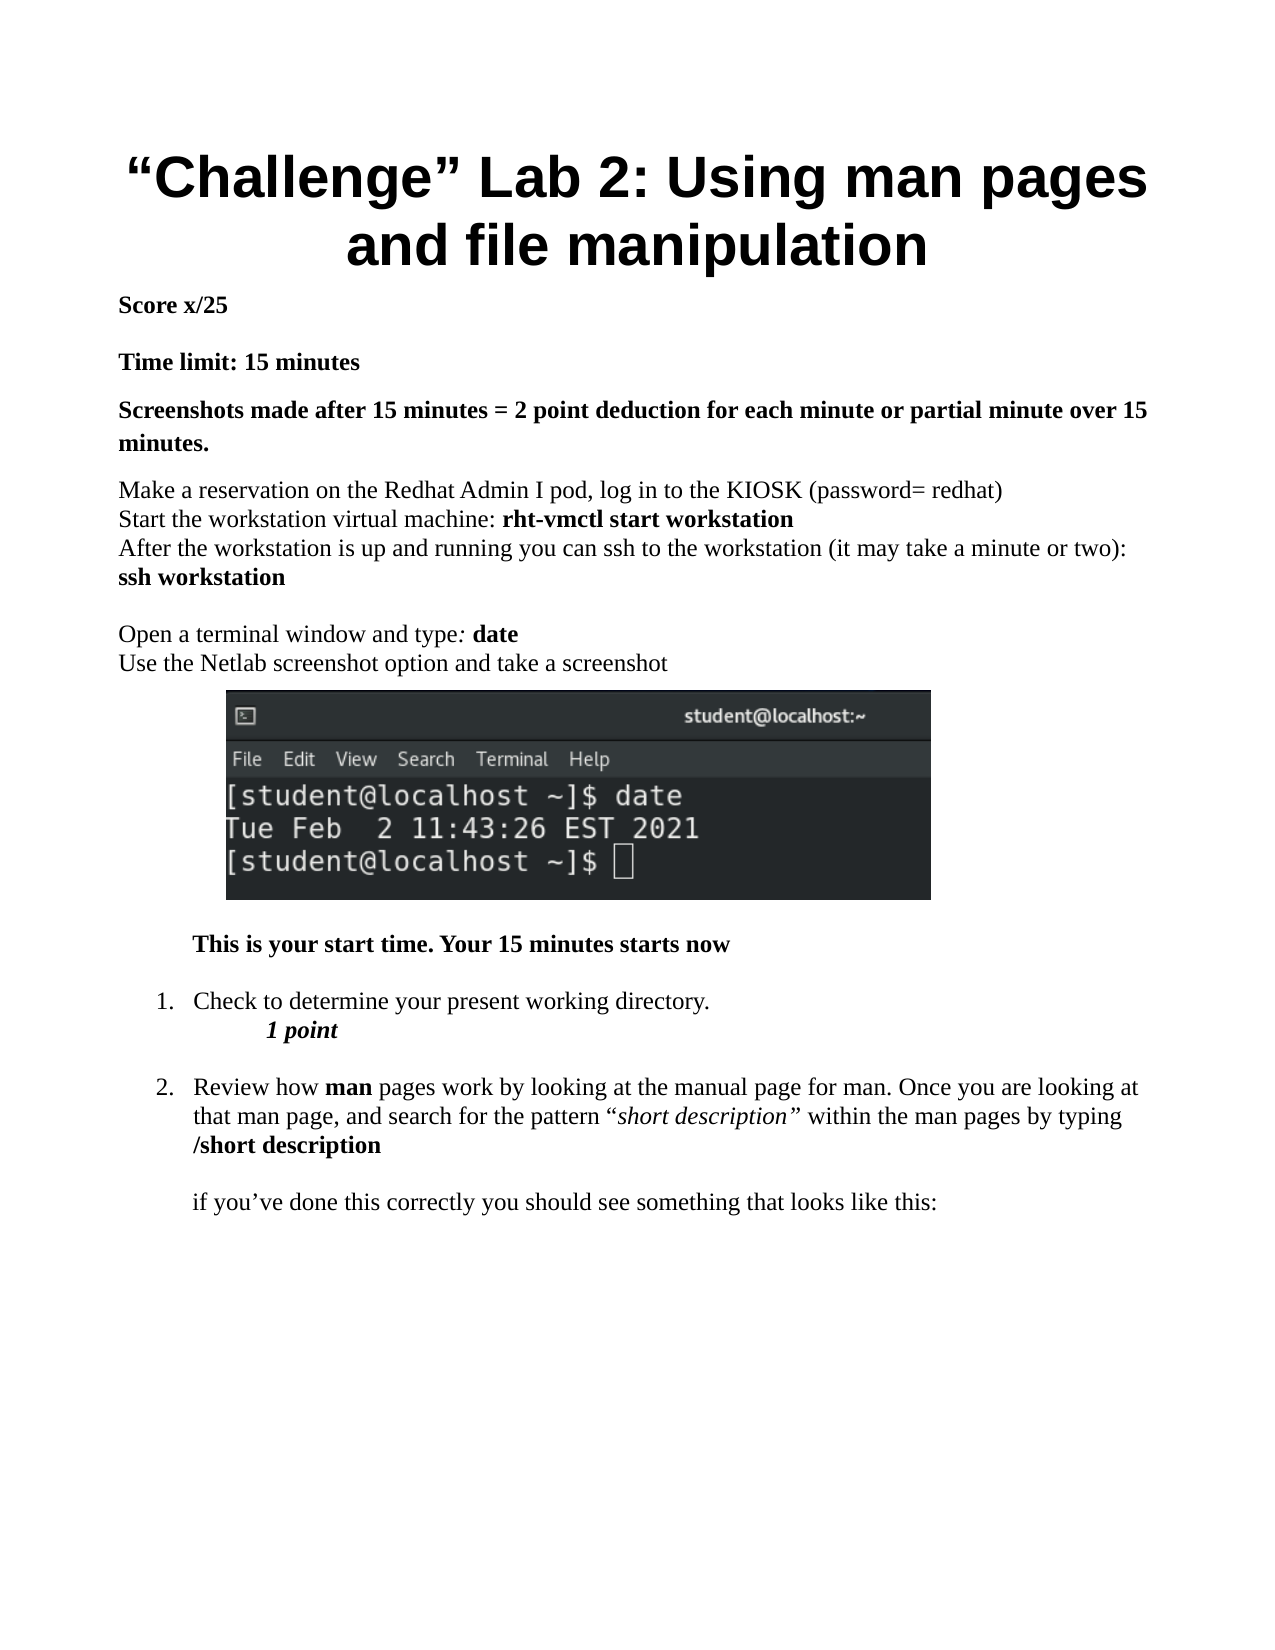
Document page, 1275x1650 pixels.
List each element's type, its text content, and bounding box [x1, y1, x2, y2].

text if you’ve done this correctly you should see something that looks like this: [118, 1187, 1157, 1216]
text Use the Netlab screenshot option and take a screenshot [118, 648, 1157, 677]
text After the workstation is up and running you can ssh to the workstation (it may take a minute or two): ssh workstation [118, 533, 1157, 591]
text Score x/25 [118, 290, 1157, 318]
list Review how man pages work by looking at the manual page for man. Once you are looking at that man page, and search for the pattern “short description” within the man pages by typing /short description [156, 1072, 1157, 1159]
text Screenshots made after 15 minutes = 2 point deduction for each minute or partial minute over 15 minutes. [118, 395, 1157, 457]
text Make a reservation on the Redhat Admin I pod, log in to the KIOSK (password= redhat) [118, 476, 1157, 504]
title “Challenge” Lab 2: Using man pages and file manipulation [118, 143, 1157, 277]
text 1 point [118, 1015, 1157, 1044]
text Time limit: 15 minutes [118, 347, 1157, 376]
text This is your start time. Your 15 minutes starts now [118, 929, 1157, 957]
list Check to determine your present working directory. [156, 986, 1157, 1015]
text Start the workstation virtual machine: rht-vmctl start workstation [118, 504, 1157, 533]
text Open a terminal window and type: date [118, 619, 1157, 648]
picture [226, 690, 931, 900]
